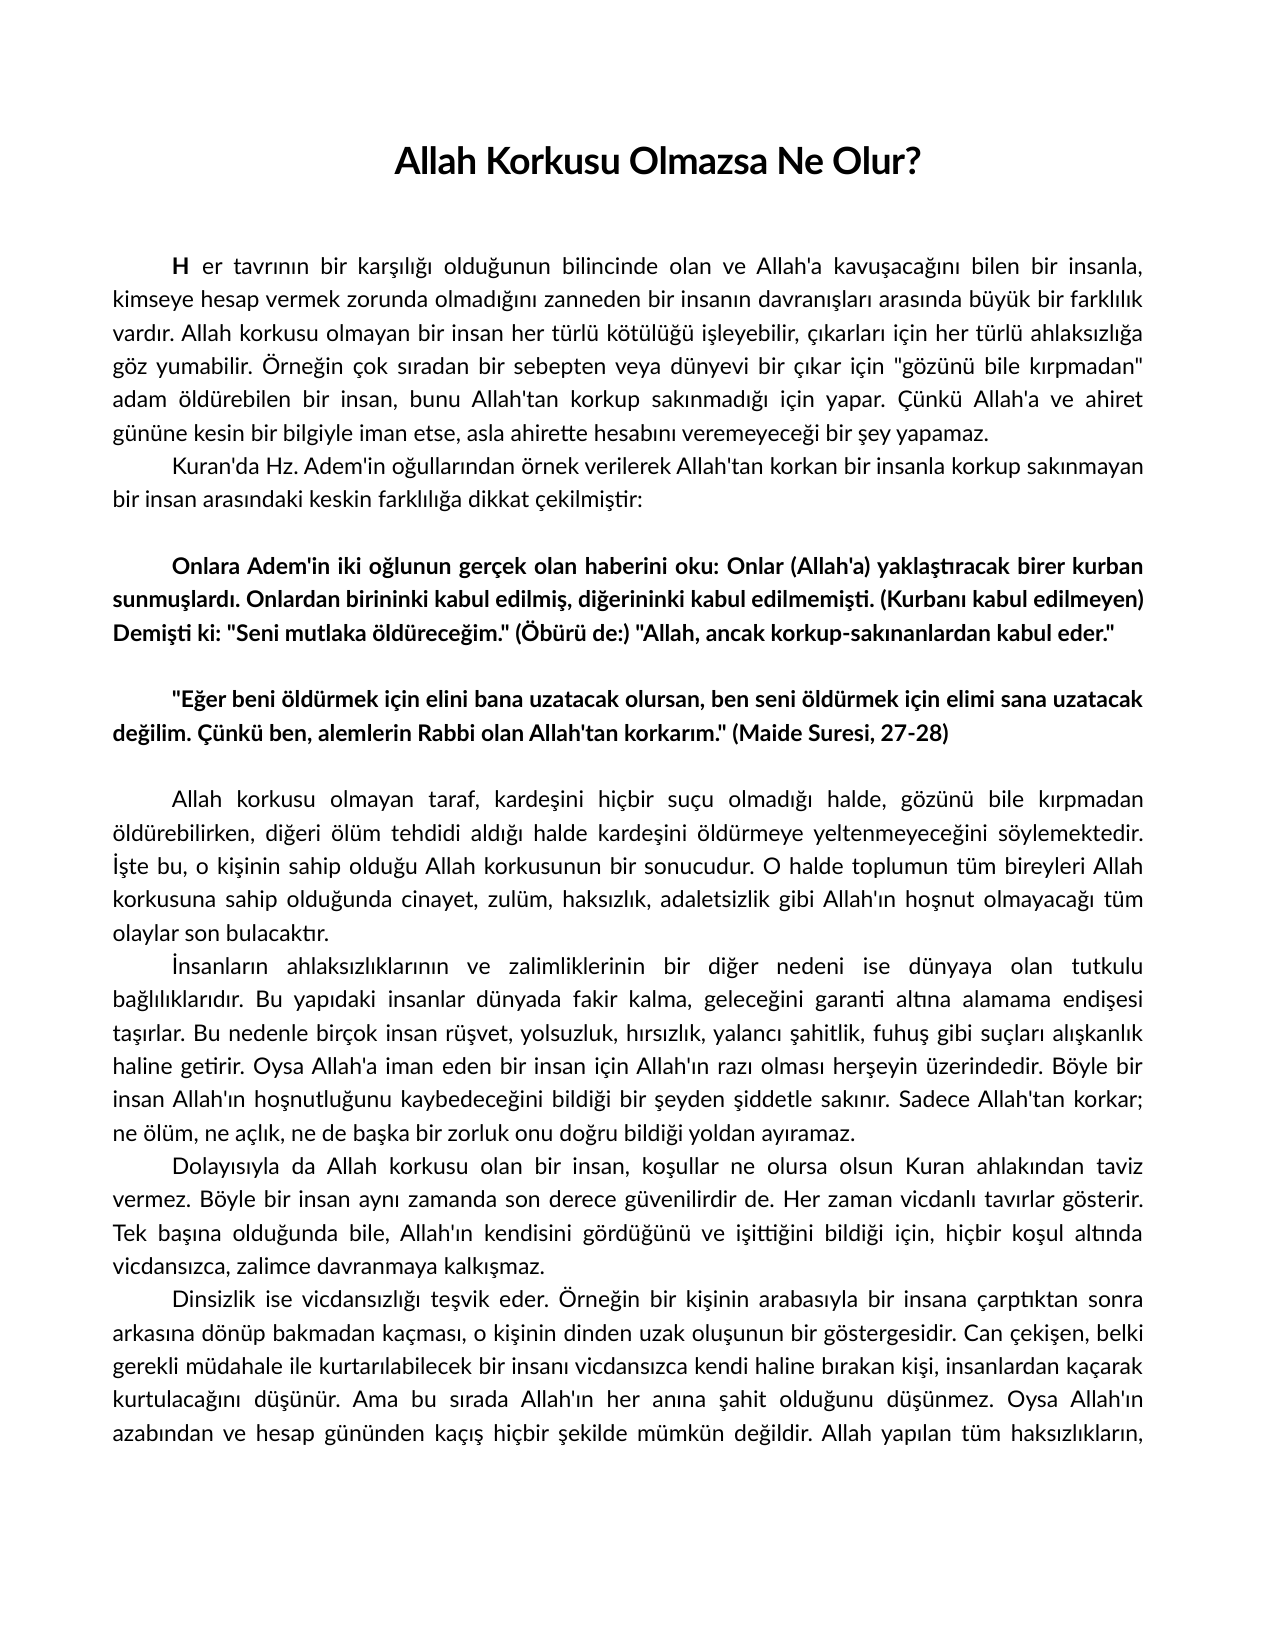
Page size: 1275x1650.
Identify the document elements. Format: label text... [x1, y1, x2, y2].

text H er tavrının bir karşılığı olduğunun bilincinde olan ve Allah'a kavuşacağını bilen bir insanla, kimseye hesap vermek zorunda olmadığını zanneden bir insanın davranışları arasında büyük bir farklılık vardır. Allah korkusu olmayan bir insan her türlü kötülüğü işleyebilir, çıkarları için her türlü ahlaksızlığa göz yumabilir. Örneğin çok sıradan bir sebepten veya dünyevi bir çıkar için "gözünü bile kırpmadan" adam öldürebilen bir insan, bunu Allah'tan korkup sakınmadığı için yapar. Çünkü Allah'a ve ahiret gününe kesin bir bilgiyle iman etse, asla ahirette hesabını veremeyeceği bir şey yapamaz. [112, 248, 1145, 448]
text Allah Korkusu Olmazsa Ne Olur? [112, 148, 1145, 181]
text Allah korkusu olmayan taraf, kardeşini hiçbir suçu olmadığı halde, gözünü bile kırpmadan öldürebilirken, diğeri ölüm tehdidi aldığı halde kardeşini öldürmeye yeltenmeyeceğini söylemektedir. İşte bu, o kişinin sahip olduğu Allah korkusunun bir sonucudur. O halde toplumun tüm bireyleri Allah korkusuna sahip olduğunda cinayet, zulüm, haksızlık, adaletsizlik gibi Allah'ın hoşnut olmayacağı tüm olaylar son bulacaktır. [112, 781, 1145, 948]
text Dolayısıyla da Allah korkusu olan bir insan, koşullar ne olursa olsun Kuran ahlakından taviz vermez. Böyle bir insan aynı zamanda son derece güvenilirdir de. Her zaman vicdanlı tavırlar gösterir. Tek başına olduğunda bile, Allah'ın kendisini gördüğünü ve işittiğini bildiği için, hiçbir koşul altında vicdansızca, zalimce davranmaya kalkışmaz. [112, 1148, 1145, 1281]
text Onlara Adem'in iki oğlunun gerçek olan haberini oku: Onlar (Allah'a) yaklaştıracak birer kurban sunmuşlardı. Onlardan birininki kabul edilmiş, diğerininki kabul edilmemişti. (Kurbanı kabul edilmeyen) Demişti ki: "Seni mutlaka öldüreceğim." (Öbürü de:) "Allah, ancak korkup-sakınanlardan kabul eder." [112, 548, 1145, 648]
text Kuran'da Hz. Adem'in oğullarından örnek verilerek Allah'tan korkan bir insanla korkup sakınmayan bir insan arasındaki keskin farklılığa dikkat çekilmiştir: [112, 448, 1145, 514]
text "Eğer beni öldürmek için elini bana uzatacak olursan, ben seni öldürmek için elimi sana uzatacak değilim. Çünkü ben, alemlerin Rabbi olan Allah'tan korkarım." (Maide Suresi, 27-28) [112, 681, 1145, 748]
text İnsanların ahlaksızlıklarının ve zalimliklerinin bir diğer nedeni ise dünyaya olan tutkulu bağlılıklarıdır. Bu yapıdaki insanlar dünyada fakir kalma, geleceğini garanti altına alamama endişesi taşırlar. Bu nedenle birçok insan rüşvet, yolsuzluk, hırsızlık, yalancı şahitlik, fuhuş gibi suçları alışkanlık haline getirir. Oysa Allah'a iman eden bir insan için Allah'ın razı olması herşeyin üzerindedir. Böyle bir insan Allah'ın hoşnutluğunu kaybedeceğini bildiği bir şeyden şiddetle sakınır. Sadece Allah'tan korkar; ne ölüm, ne açlık, ne de başka bir zorluk onu doğru bildiği yoldan ayıramaz. [112, 948, 1145, 1148]
text Dinsizlik ise vicdansızlığı teşvik eder. Örneğin bir kişinin arabasıyla bir insana çarptıktan sonra arkasına dönüp bakmadan kaçması, o kişinin dinden uzak oluşunun bir göstergesidir. Can çekişen, belki gerekli müdahale ile kurtarılabilecek bir insanı vicdansızca kendi haline bırakan kişi, insanlardan kaçarak kurtulacağını düşünür. Ama bu sırada Allah'ın her anına şahit olduğunu düşünmez. Oysa Allah'ın azabından ve hesap gününden kaçış hiçbir şekilde mümkün değildir. Allah yapılan tüm haksızlıkların, [112, 1281, 1145, 1448]
